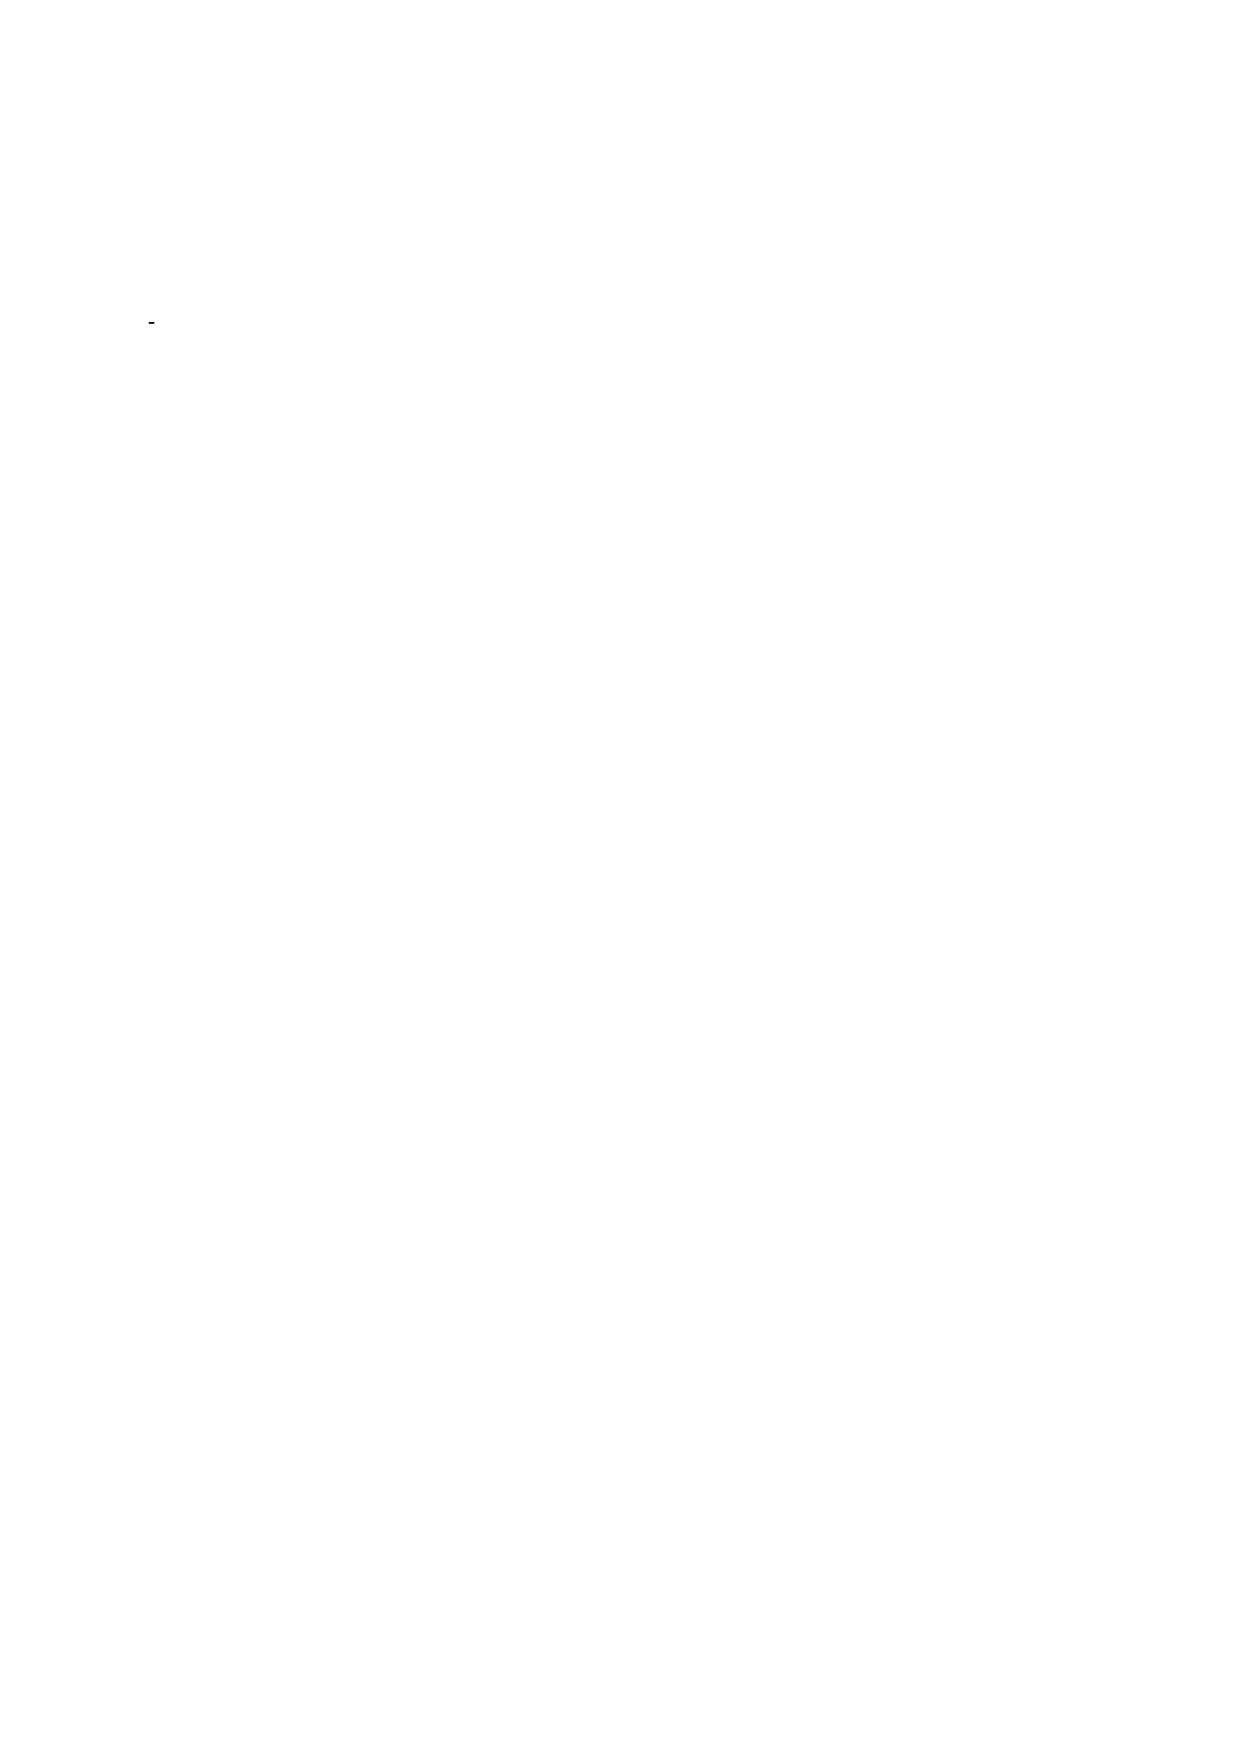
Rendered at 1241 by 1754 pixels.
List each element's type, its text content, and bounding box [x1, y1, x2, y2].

text - [148, 308, 1093, 335]
